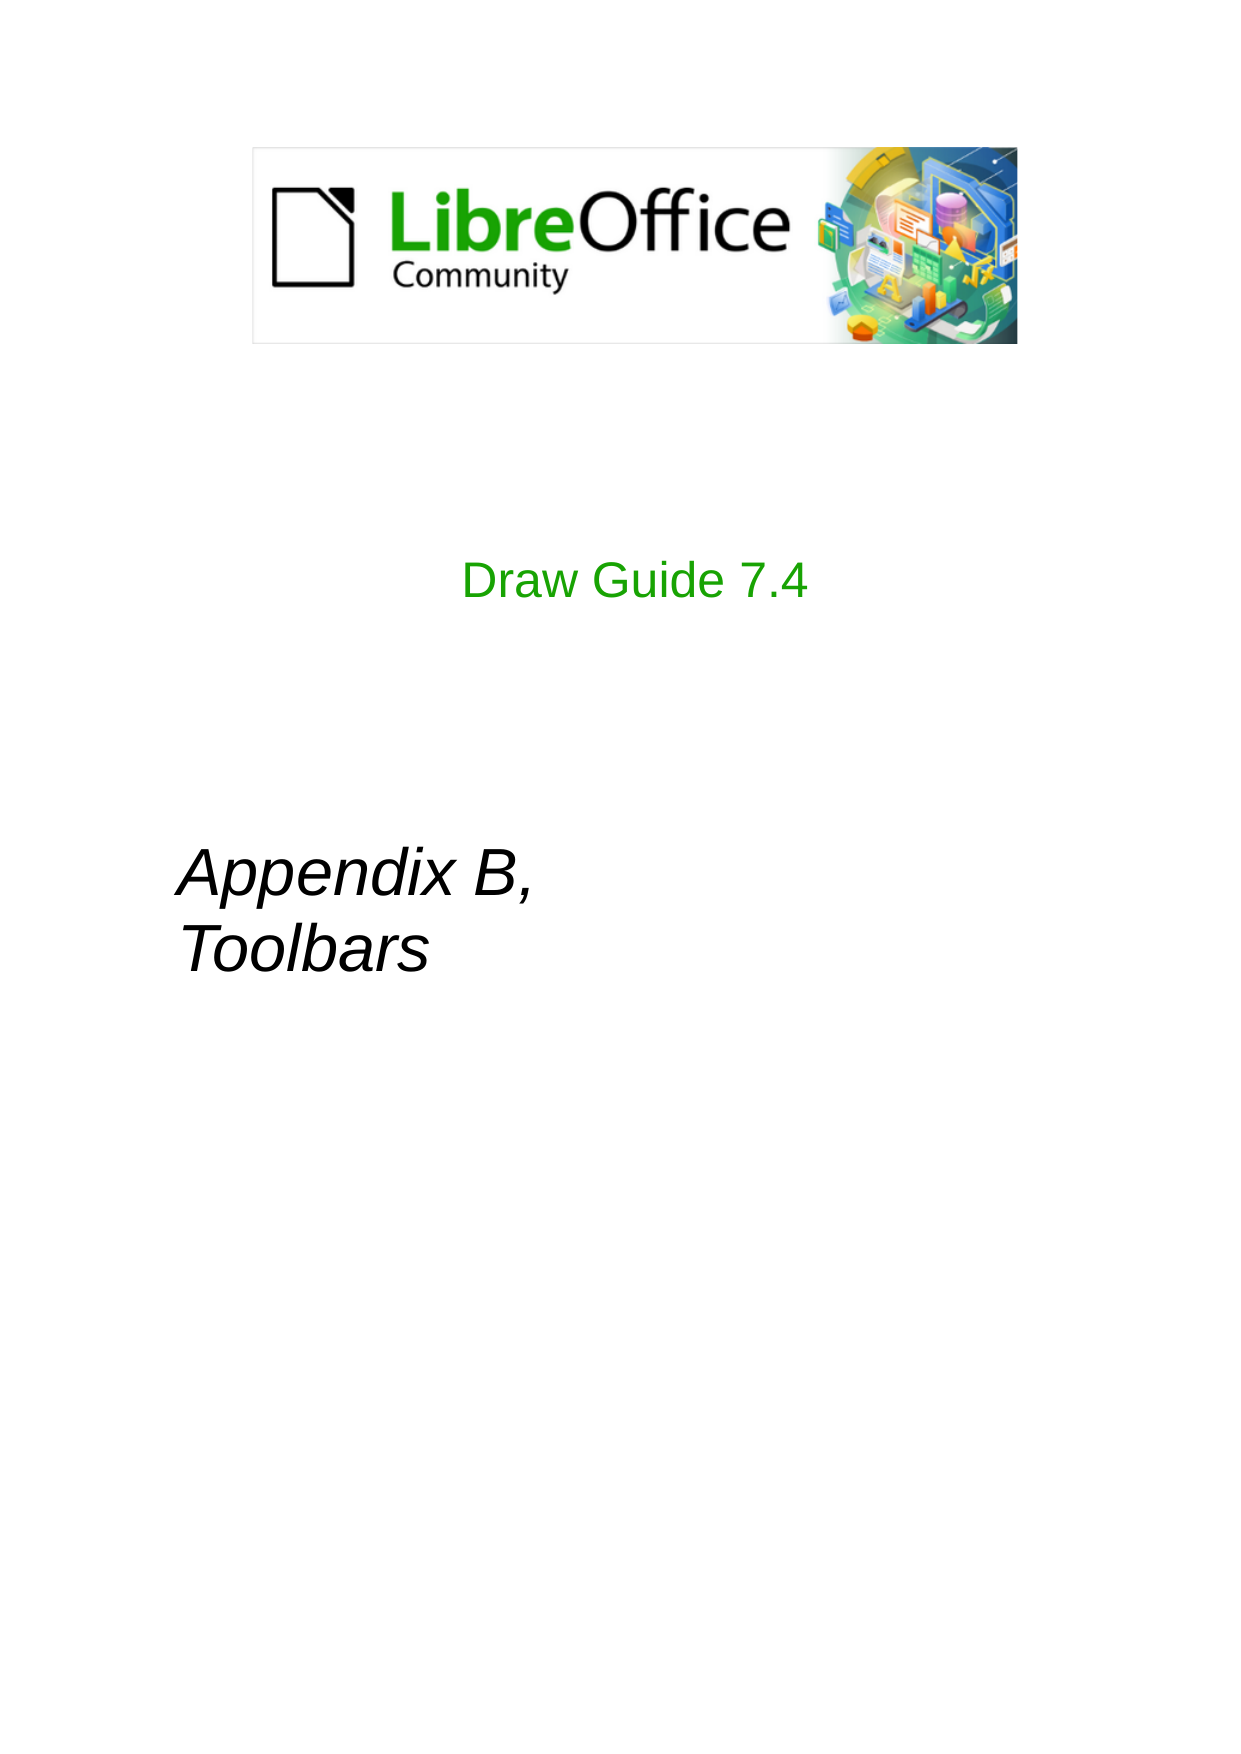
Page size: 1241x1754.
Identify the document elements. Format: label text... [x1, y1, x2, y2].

title Appendix B, Toolbars [177, 833, 1093, 986]
picture [252, 147, 1018, 344]
text Draw Guide 7.4 [177, 550, 1093, 608]
